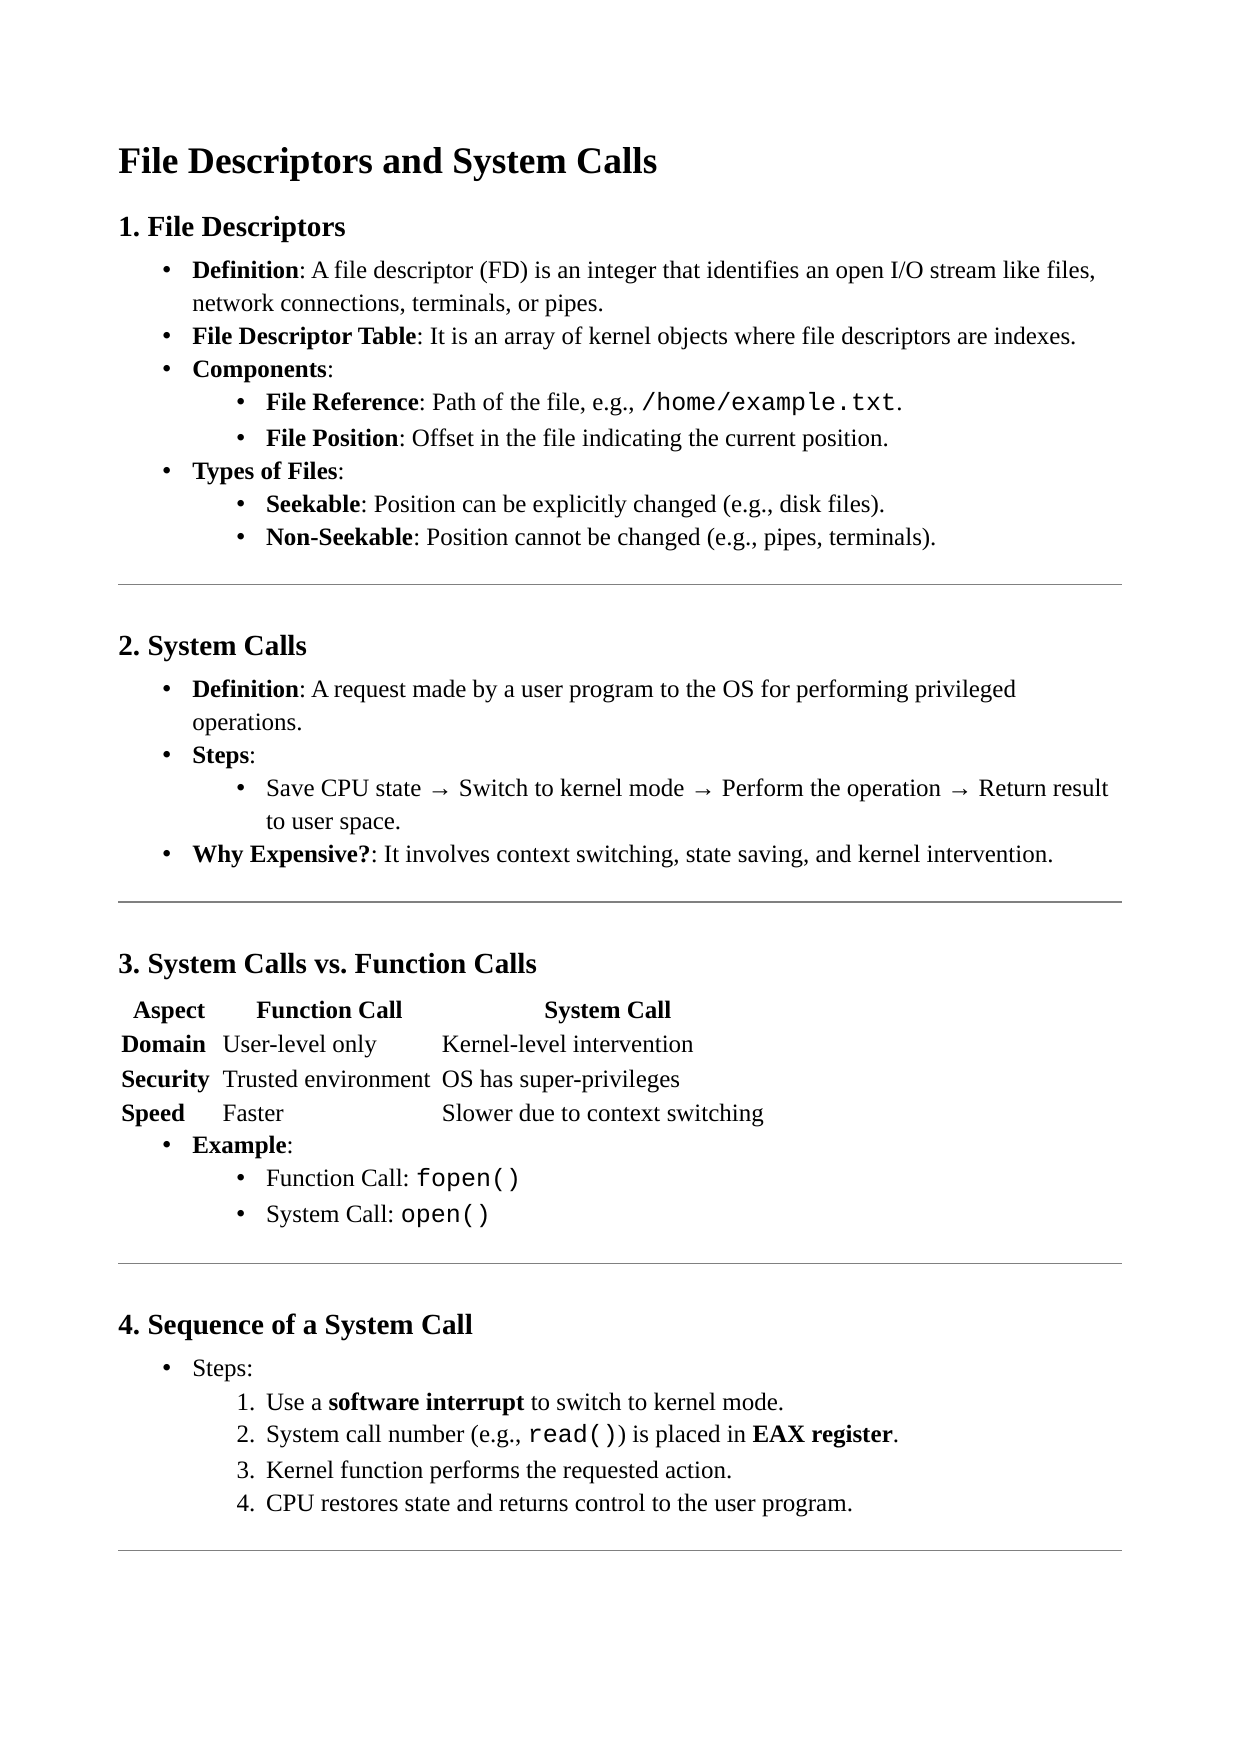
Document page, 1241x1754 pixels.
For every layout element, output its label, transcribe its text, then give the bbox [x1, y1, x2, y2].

table_cell Faster [220, 1096, 439, 1130]
list Components: [162, 354, 1122, 383]
table_cell Security [118, 1061, 219, 1096]
subtitle 3. System Calls vs. Function Calls [118, 946, 1122, 979]
table_cell Speed [118, 1096, 219, 1130]
table_cell Domain [118, 1026, 219, 1061]
table_header Aspect [118, 992, 219, 1026]
list Use a software interrupt to switch to kernel mode. [236, 1387, 1122, 1415]
list File Descriptor Table: It is an array of kernel objects where file descriptors are indexes. [162, 321, 1122, 350]
subtitle File Descriptors and System Calls [118, 139, 1122, 182]
list Definition: A request made by a user program to the OS for performing privileged operations. [162, 674, 1122, 736]
list System call number (e.g., read()) is placed in EAX register. [236, 1419, 1122, 1450]
list System Call: open() [236, 1199, 1122, 1229]
list Example: [162, 1130, 1122, 1159]
list Definition: A file descriptor (FD) is an integer that identifies an open I/O stream like files, network connections, terminals, or pipes. [162, 255, 1122, 317]
list Save CPU state → Switch to kernel mode → Perform the operation → Return result to user space. [236, 773, 1122, 835]
subtitle 1. File Descriptors [118, 209, 1122, 243]
table_cell Trusted environment [220, 1061, 439, 1096]
list Types of Files: [162, 456, 1122, 484]
table_header System Call [439, 992, 777, 1026]
table_cell Kernel-level intervention [439, 1026, 777, 1061]
table_cell OS has super-privileges [439, 1061, 777, 1096]
list Kernel function performs the requested action. [236, 1455, 1122, 1484]
list File Reference: Path of the file, e.g., /home/example.txt. [236, 387, 1122, 418]
list Steps: [162, 1353, 1122, 1382]
list File Position: Offset in the file indicating the current position. [236, 423, 1122, 451]
list Seekable: Position can be explicitly changed (e.g., disk files). [236, 489, 1122, 517]
list CPU restores state and returns control to the user program. [236, 1488, 1122, 1517]
list Function Call: fopen() [236, 1163, 1122, 1194]
subtitle 2. System Calls [118, 628, 1122, 662]
subtitle 4. Sequence of a System Call [118, 1307, 1122, 1341]
list Non-Seekable: Position cannot be changed (e.g., pipes, terminals). [236, 522, 1122, 551]
list Steps: [162, 740, 1122, 769]
table_header Function Call [220, 992, 439, 1026]
table_cell Slower due to context switching [439, 1096, 777, 1130]
table_cell User-level only [220, 1026, 439, 1061]
list Why Expensive?: It involves context switching, state saving, and kernel intervention. [162, 839, 1122, 868]
